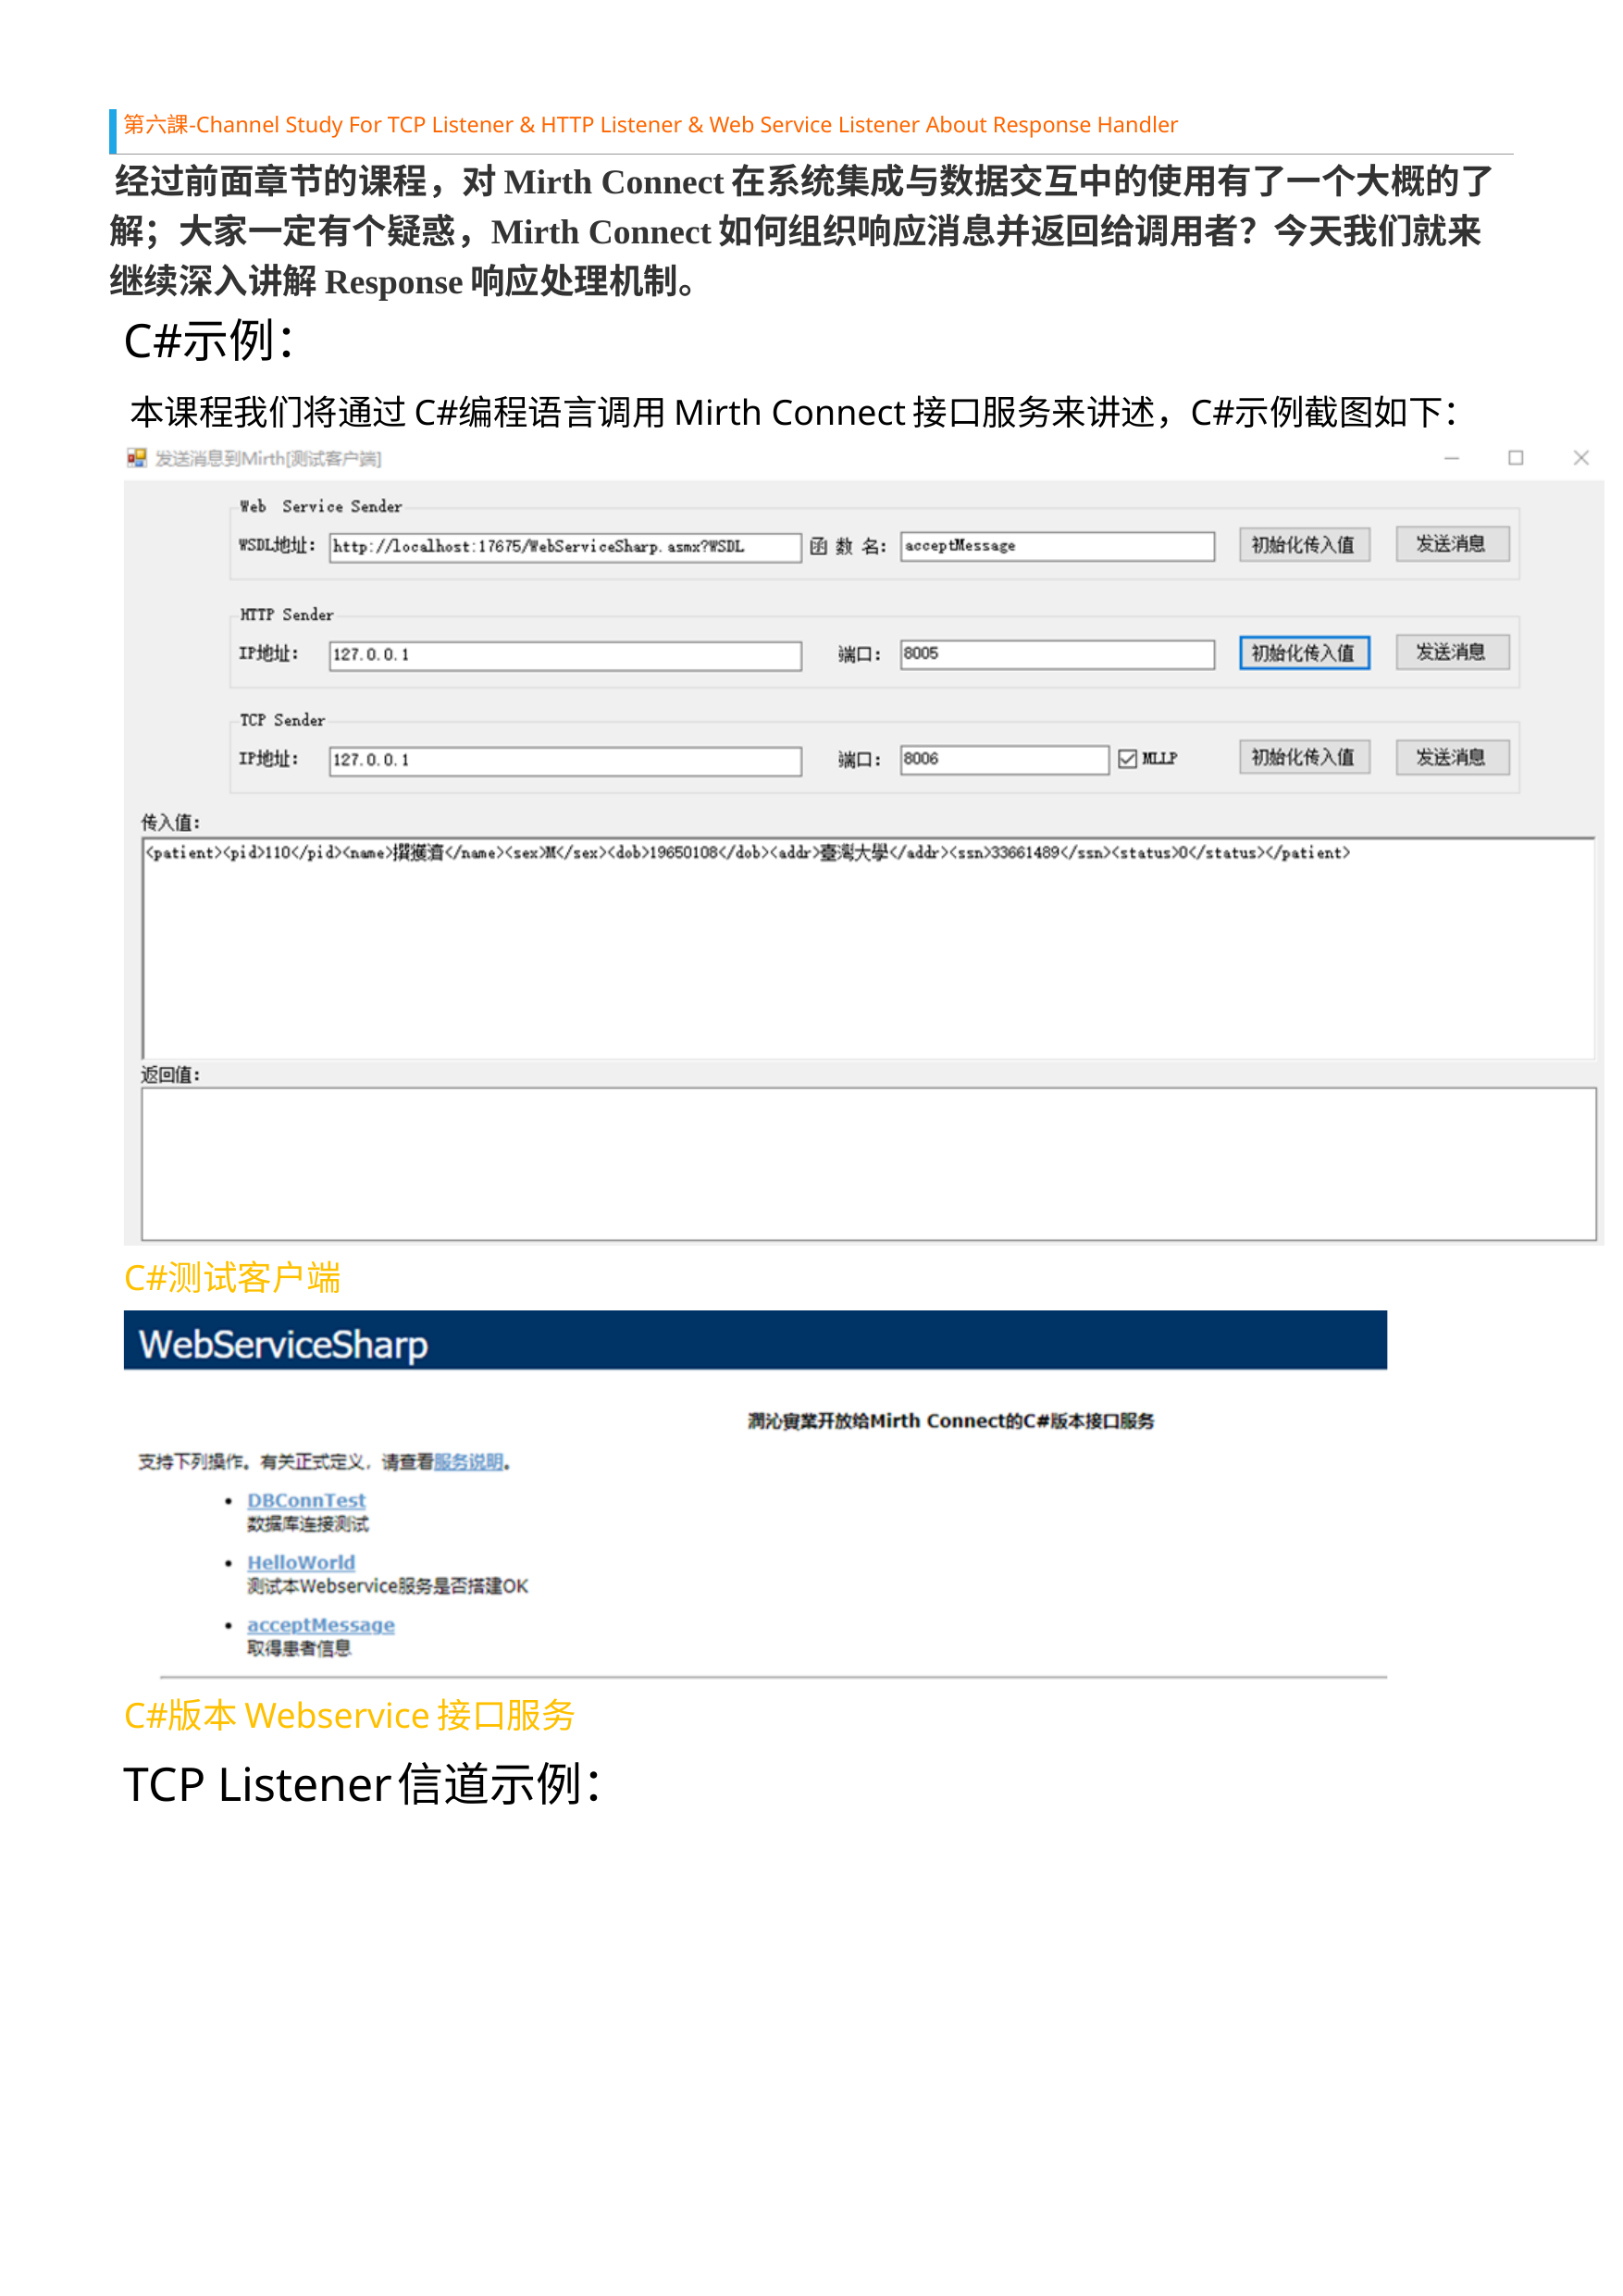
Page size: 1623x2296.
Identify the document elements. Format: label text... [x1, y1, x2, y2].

picture [123, 1310, 1388, 1682]
subtitle 经过前面章节的课程，对Mirth Connect在系统集成与数据交互中的使用有了一个大概的了解；大家一定有个疑惑，Mirth Connect如何组织响应消息并返回给调用者？今天我们就来继续深入讲解Response响应处理机制。 [109, 155, 1514, 304]
text 本课程我们将通过C#编程语言调用Mirth Connect接口服务来讲述，C#示例截图如下： [124, 385, 1499, 435]
picture [123, 445, 1604, 1246]
text C#版本Webservice接口服务 [124, 1687, 1499, 1738]
text TCP Listener 信道示例： [124, 1748, 1499, 1816]
text C#示例： [124, 304, 1499, 371]
subtitle 第六課-Channel Study For TCP Listener & HTTP Listener & Web Service Listener About Response Handler [117, 109, 1514, 154]
text C#测试客户端 [124, 1250, 1499, 1300]
